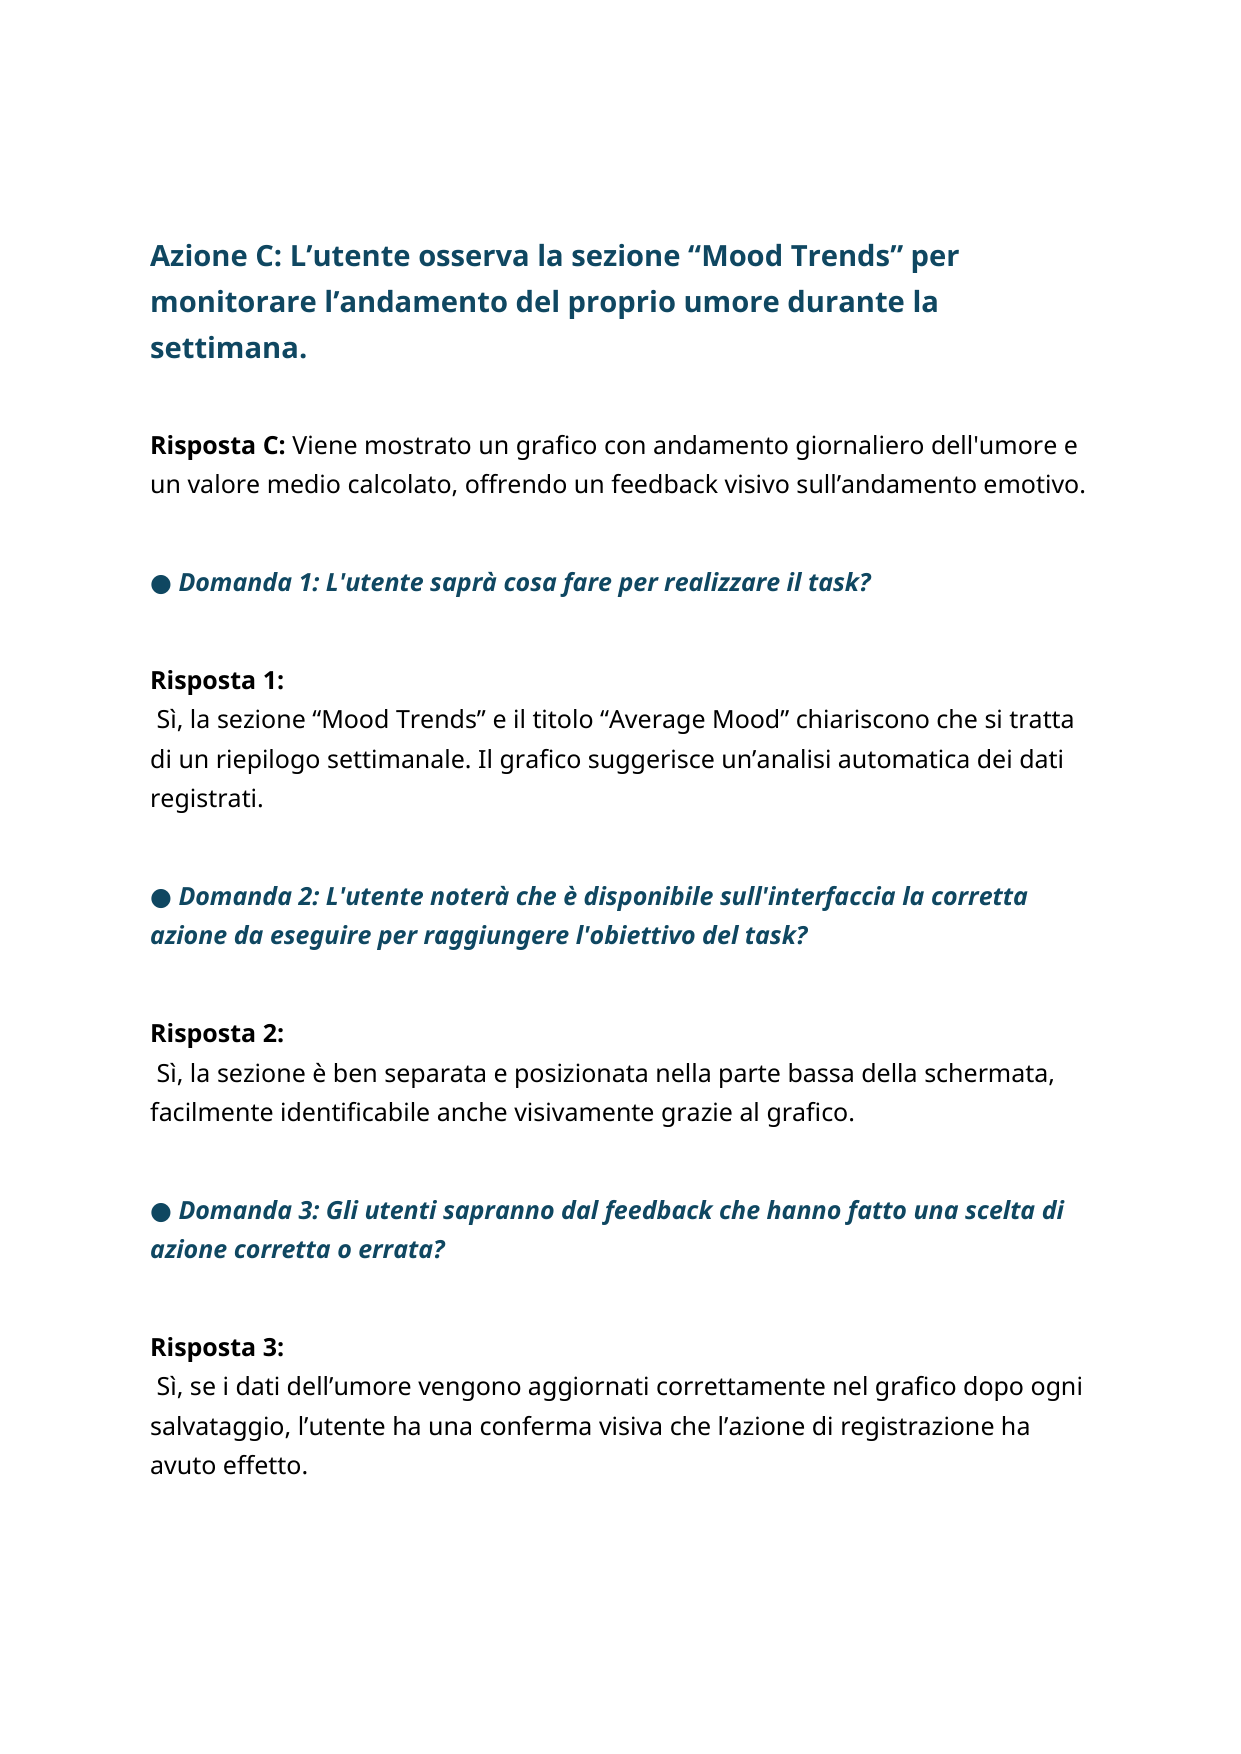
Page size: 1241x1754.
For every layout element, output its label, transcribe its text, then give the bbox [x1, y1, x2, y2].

text Risposta 1: Sì, la sezione “Mood Trends” e il titolo “Average Mood” chiariscono che si tratta di un riepilogo settimanale. Il grafico suggerisce un’analisi automatica dei dati registrati. [150, 662, 1090, 815]
subtitle ● Domanda 1: L'utente saprà cosa fare per realizzare il task? [150, 565, 1090, 599]
subtitle ● Domanda 2: L'utente noterà che è disponibile sull'interfaccia la corretta azione da eseguire per raggiungere l'obiettivo del task? [150, 878, 1090, 952]
text Risposta C: Viene mostrato un grafico con andamento giornaliero dell'umore e un valore medio calcolato, offrendo un feedback visivo sull’andamento emotivo. [150, 427, 1090, 501]
subtitle Azione C: L’utente osserva la sezione “Mood Trends” per monitorare l’andamento del proprio umore durante la settimana. [150, 235, 1090, 367]
subtitle ● Domanda 3: Gli utenti sapranno dal feedback che hanno fatto una scelta di azione corretta o errata? [150, 1192, 1090, 1266]
text Risposta 3: Sì, se i dati dell’umore vengono aggiornati correttamente nel grafico dopo ogni salvataggio, l’utente ha una conferma visiva che l’azione di registrazione ha avuto effetto. [150, 1329, 1090, 1482]
text Risposta 2: Sì, la sezione è ben separata e posizionata nella parte bassa della schermata, facilmente identificabile anche visivamente grazie al grafico. [150, 1016, 1090, 1129]
